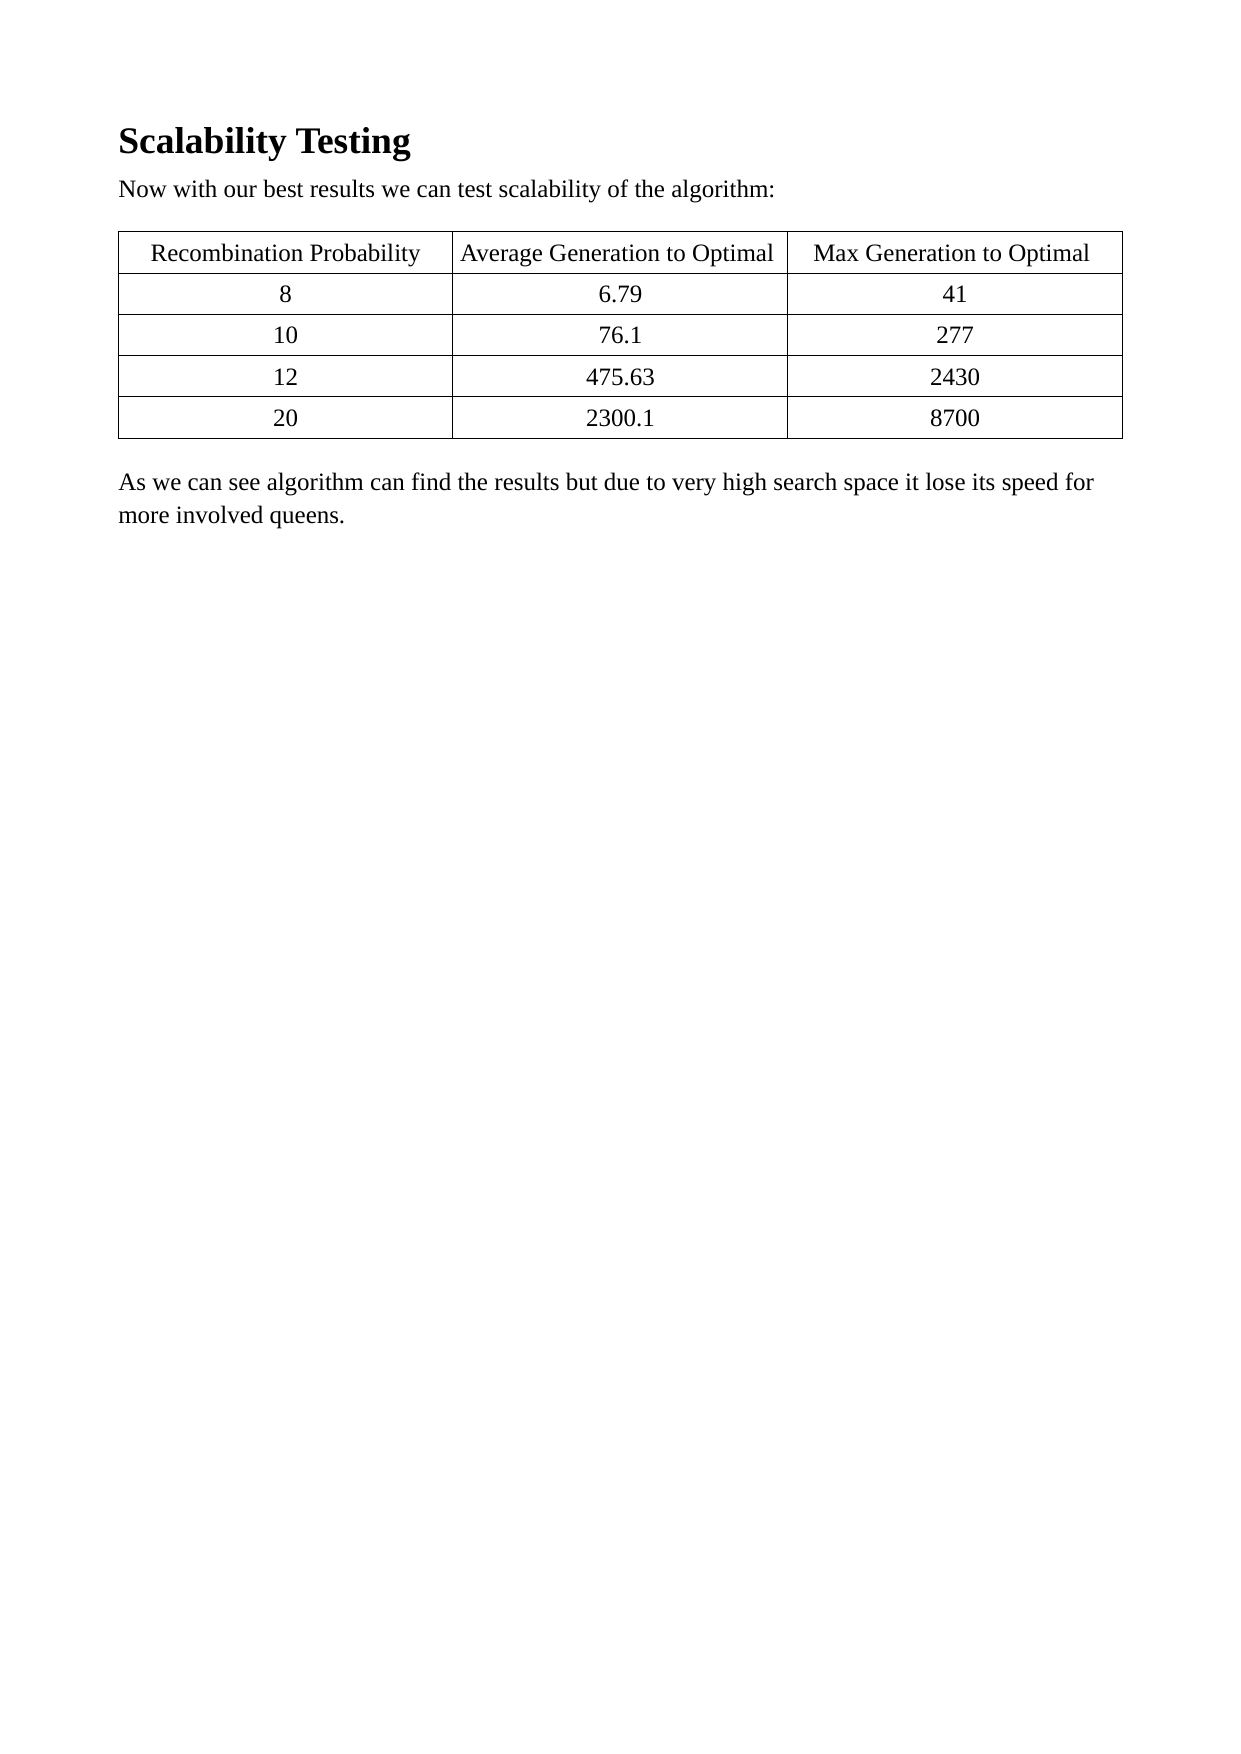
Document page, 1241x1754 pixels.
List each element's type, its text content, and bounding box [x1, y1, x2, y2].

table_cell 277 [788, 315, 1122, 355]
text Now with our best results we can test scalability of the algorithm: [118, 174, 1122, 202]
text As we can see algorithm can find the results but due to very high search space it lose its speed for more involved queens. [118, 467, 1122, 529]
table_cell 8 [119, 274, 452, 314]
table_cell 76.1 [453, 315, 787, 355]
table_cell 2430 [788, 356, 1122, 396]
table_cell 475.63 [453, 356, 787, 396]
table_cell 8700 [788, 397, 1122, 437]
table_cell 10 [119, 315, 452, 355]
table_header Max Generation to Optimal [788, 232, 1122, 272]
table_cell 12 [119, 356, 452, 396]
subtitle Scalability Testing [118, 118, 1122, 161]
table_cell 2300.1 [453, 397, 787, 437]
table_header Recombination Probability [119, 232, 452, 272]
table_header Average Generation to Optimal [453, 232, 787, 272]
table_cell 6.79 [453, 274, 787, 314]
table_cell 20 [119, 397, 452, 437]
table_cell 41 [788, 274, 1122, 314]
